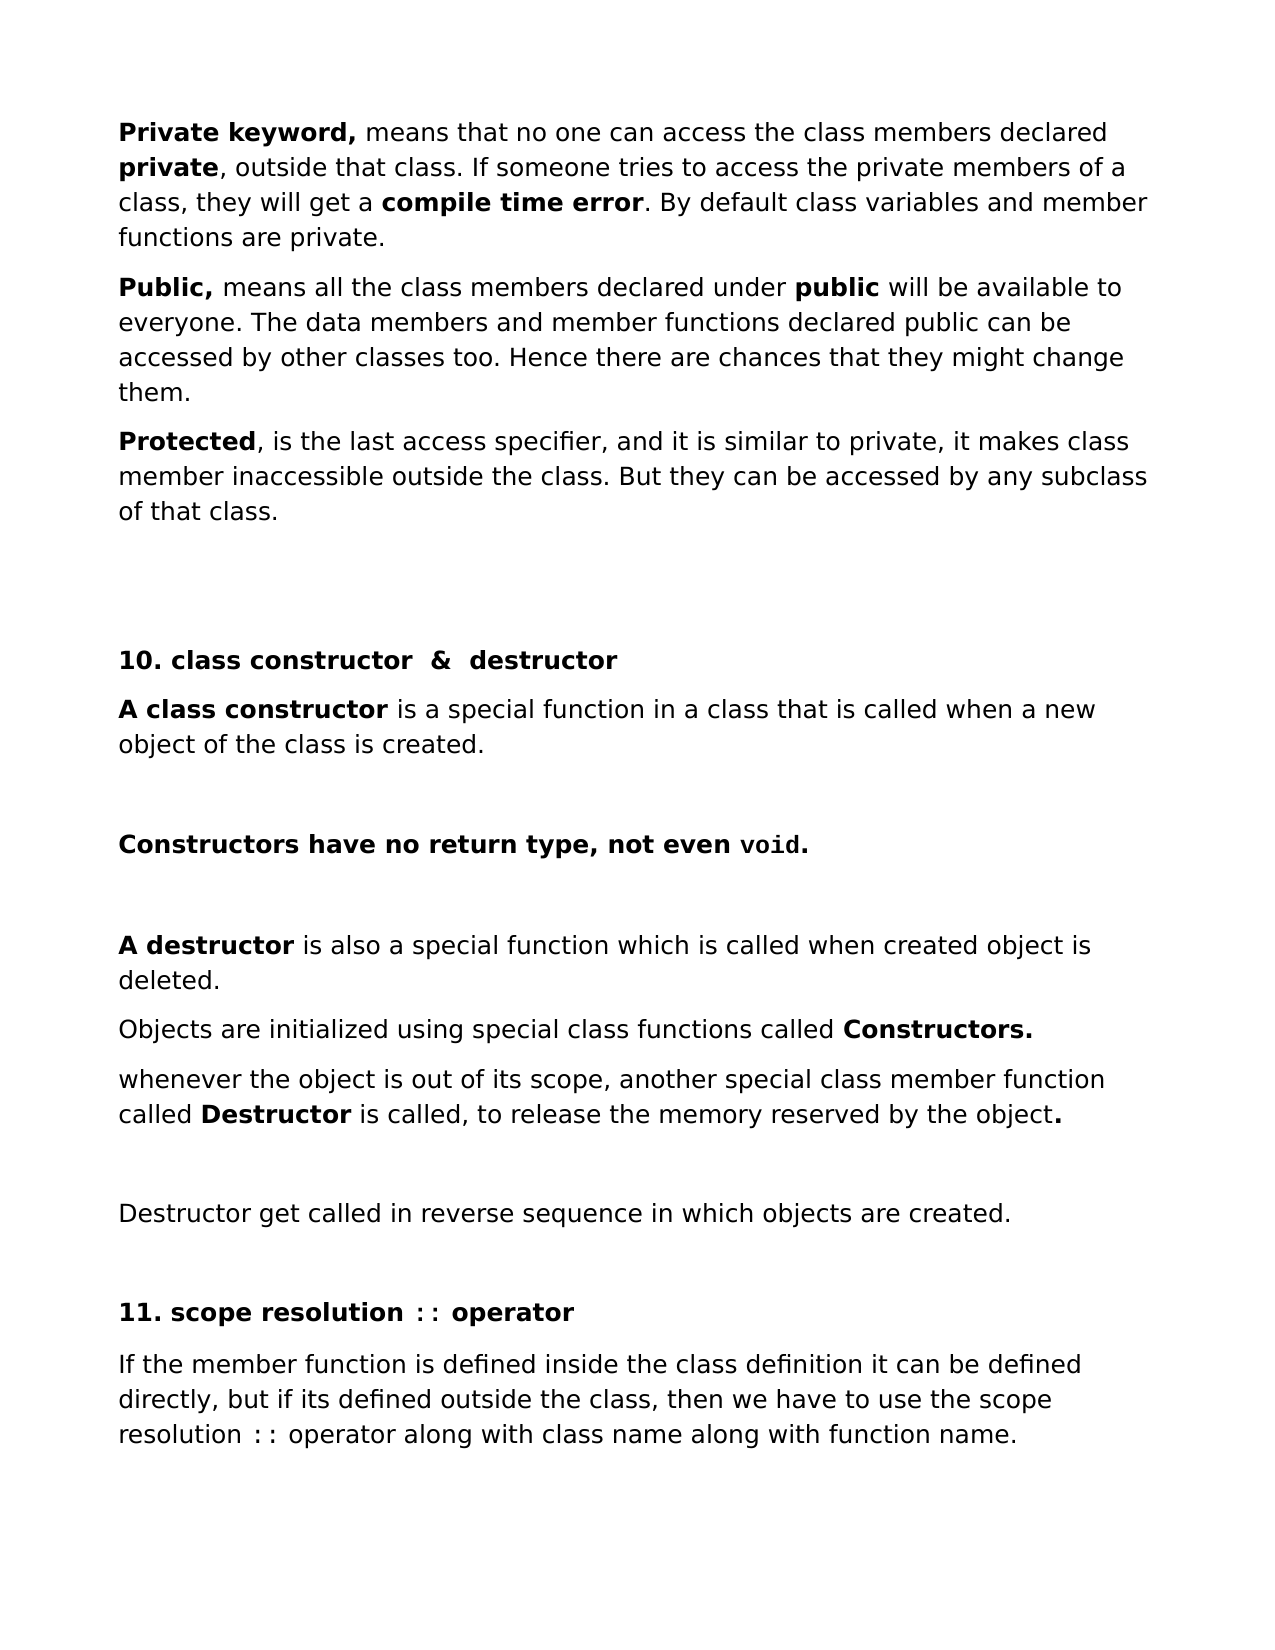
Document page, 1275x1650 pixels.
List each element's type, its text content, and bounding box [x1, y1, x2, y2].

text Objects are initialized using special class functions called Constructors. [118, 1015, 1157, 1044]
text 11. scope resolution :: operator [118, 1298, 1157, 1329]
text A class constructor is a special function in a class that is called when a new object of the class is created. [118, 696, 1157, 760]
text Public, means all the class members declared under public will be available to everyone. The data members and member functions declared public can be accessed by other classes too. Hence there are chances that they might change them. [118, 273, 1157, 407]
text Protected, is the last access specifier, and it is similar to private, it makes class member inaccessible outside the class. But they can be accessed by any subclass of that class. [118, 427, 1157, 526]
text Destructor get called in reverse sequence in which objects are created. [118, 1199, 1157, 1228]
text Constructors have no return type, not even void. [118, 830, 1157, 861]
text A destructor is also a special function which is called when created object is deleted. [118, 931, 1157, 995]
text Private keyword, means that no one can access the class members declared private, outside that class. If someone tries to access the private members of a class, they will get a compile time error. By default class variables and member functions are private. [118, 118, 1157, 252]
text whenever the object is out of its scope, another special class member function called Destructor is called, to release the memory reserved by the object. [118, 1065, 1157, 1129]
text If the member function is defined inside the class definition it can be defined directly, but if its defined outside the class, then we have to use the scope resolution :: operator along with class name along with function name. [118, 1350, 1157, 1451]
text 10. class constructor & destructor [118, 646, 1157, 675]
